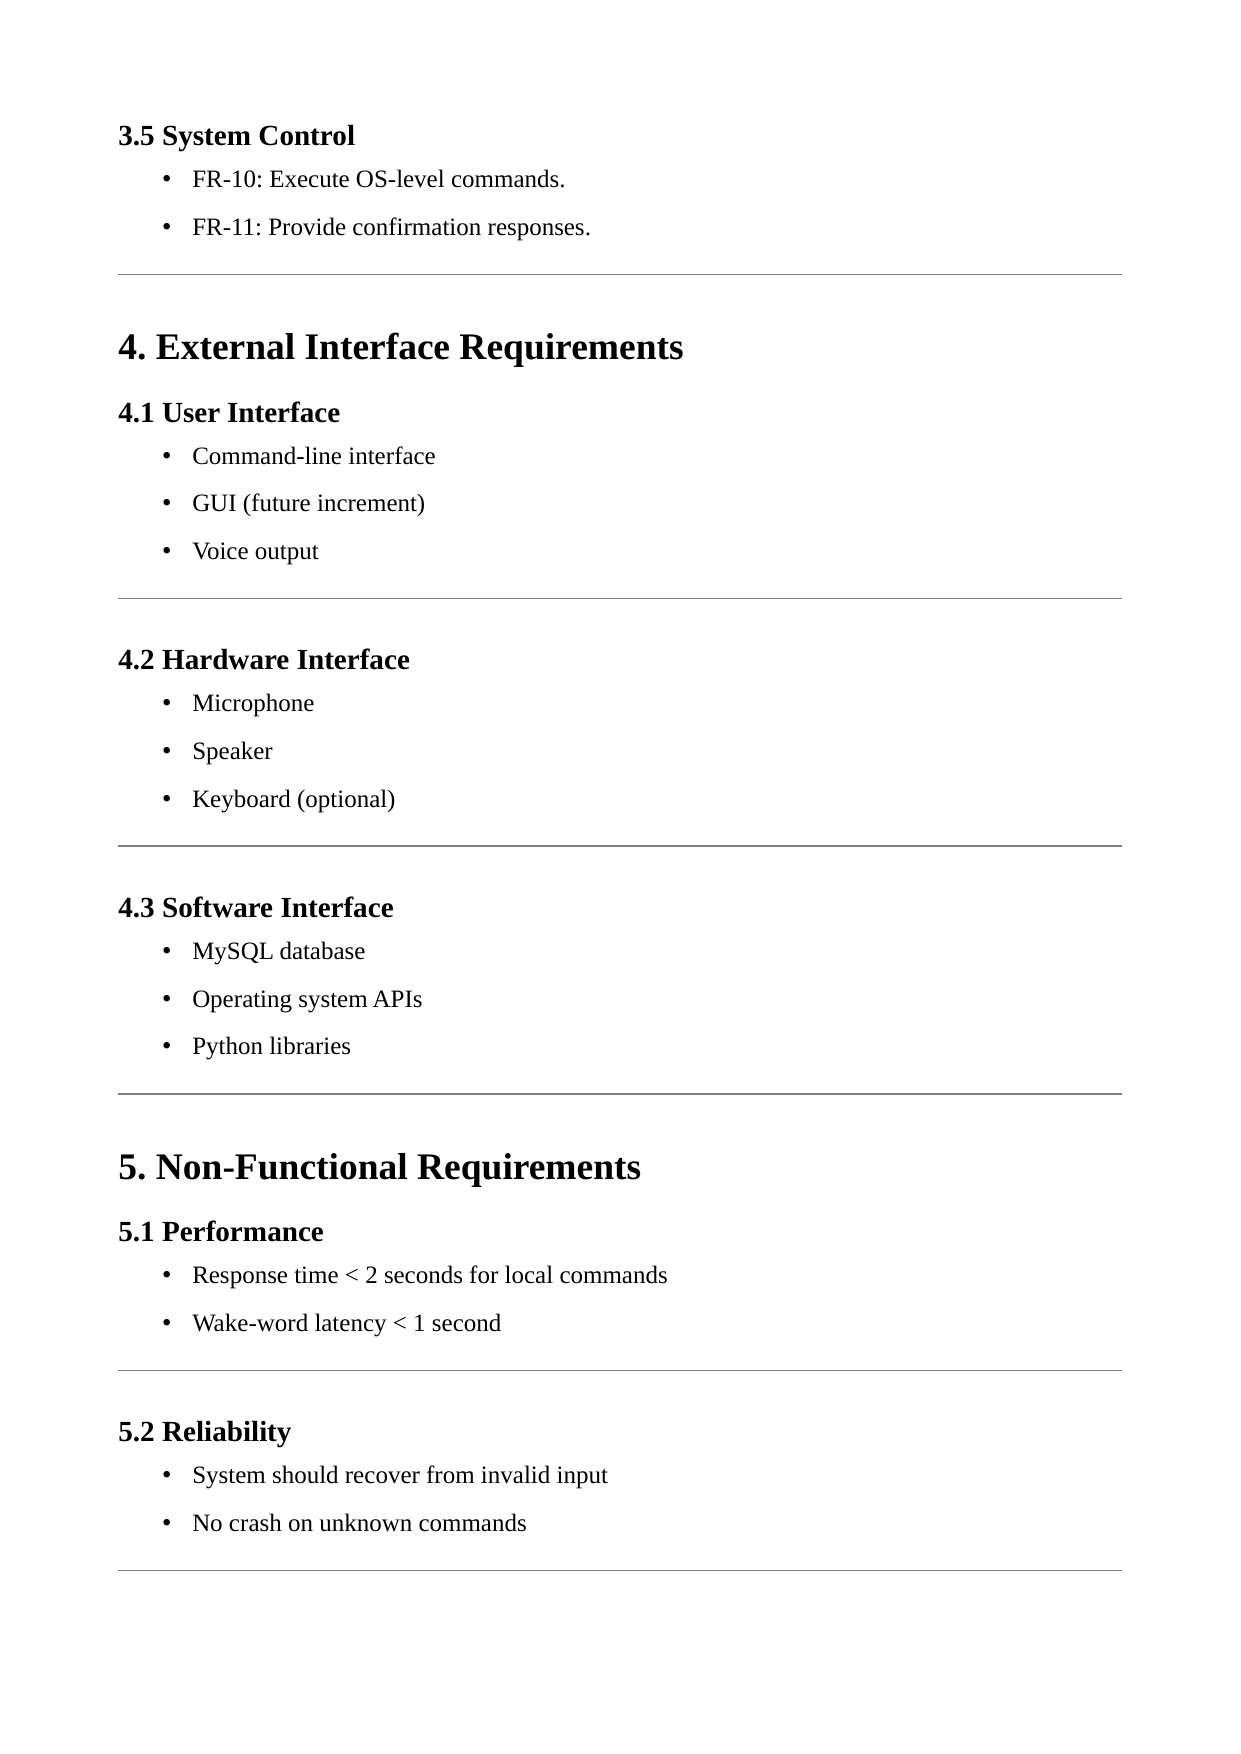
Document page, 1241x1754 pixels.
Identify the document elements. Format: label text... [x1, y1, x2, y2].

list FR-11: Provide confirmation responses. [162, 212, 1122, 241]
list Speaker [162, 736, 1122, 765]
list GUI (future increment) [162, 488, 1122, 517]
subtitle 4.3 Software Interface [118, 890, 1122, 924]
list System should recover from invalid input [162, 1460, 1122, 1489]
list MySQL database [162, 936, 1122, 965]
list Wake-word latency < 1 second [162, 1308, 1122, 1337]
list Microphone [162, 688, 1122, 717]
list Keyboard (optional) [162, 784, 1122, 812]
subtitle 5. Non-Functional Requirements [118, 1144, 1122, 1187]
subtitle 5.1 Performance [118, 1214, 1122, 1248]
list Response time < 2 seconds for local commands [162, 1260, 1122, 1289]
subtitle 4.2 Hardware Interface [118, 642, 1122, 676]
list Voice output [162, 536, 1122, 565]
subtitle 3.5 System Control [118, 118, 1122, 152]
list No crash on unknown commands [162, 1508, 1122, 1537]
subtitle 4.1 User Interface [118, 395, 1122, 428]
list FR-10: Execute OS-level commands. [162, 164, 1122, 193]
subtitle 5.2 Reliability [118, 1414, 1122, 1448]
list Command-line interface [162, 441, 1122, 469]
list Operating system APIs [162, 984, 1122, 1012]
subtitle 4. External Interface Requirements [118, 324, 1122, 368]
list Python libraries [162, 1031, 1122, 1060]
